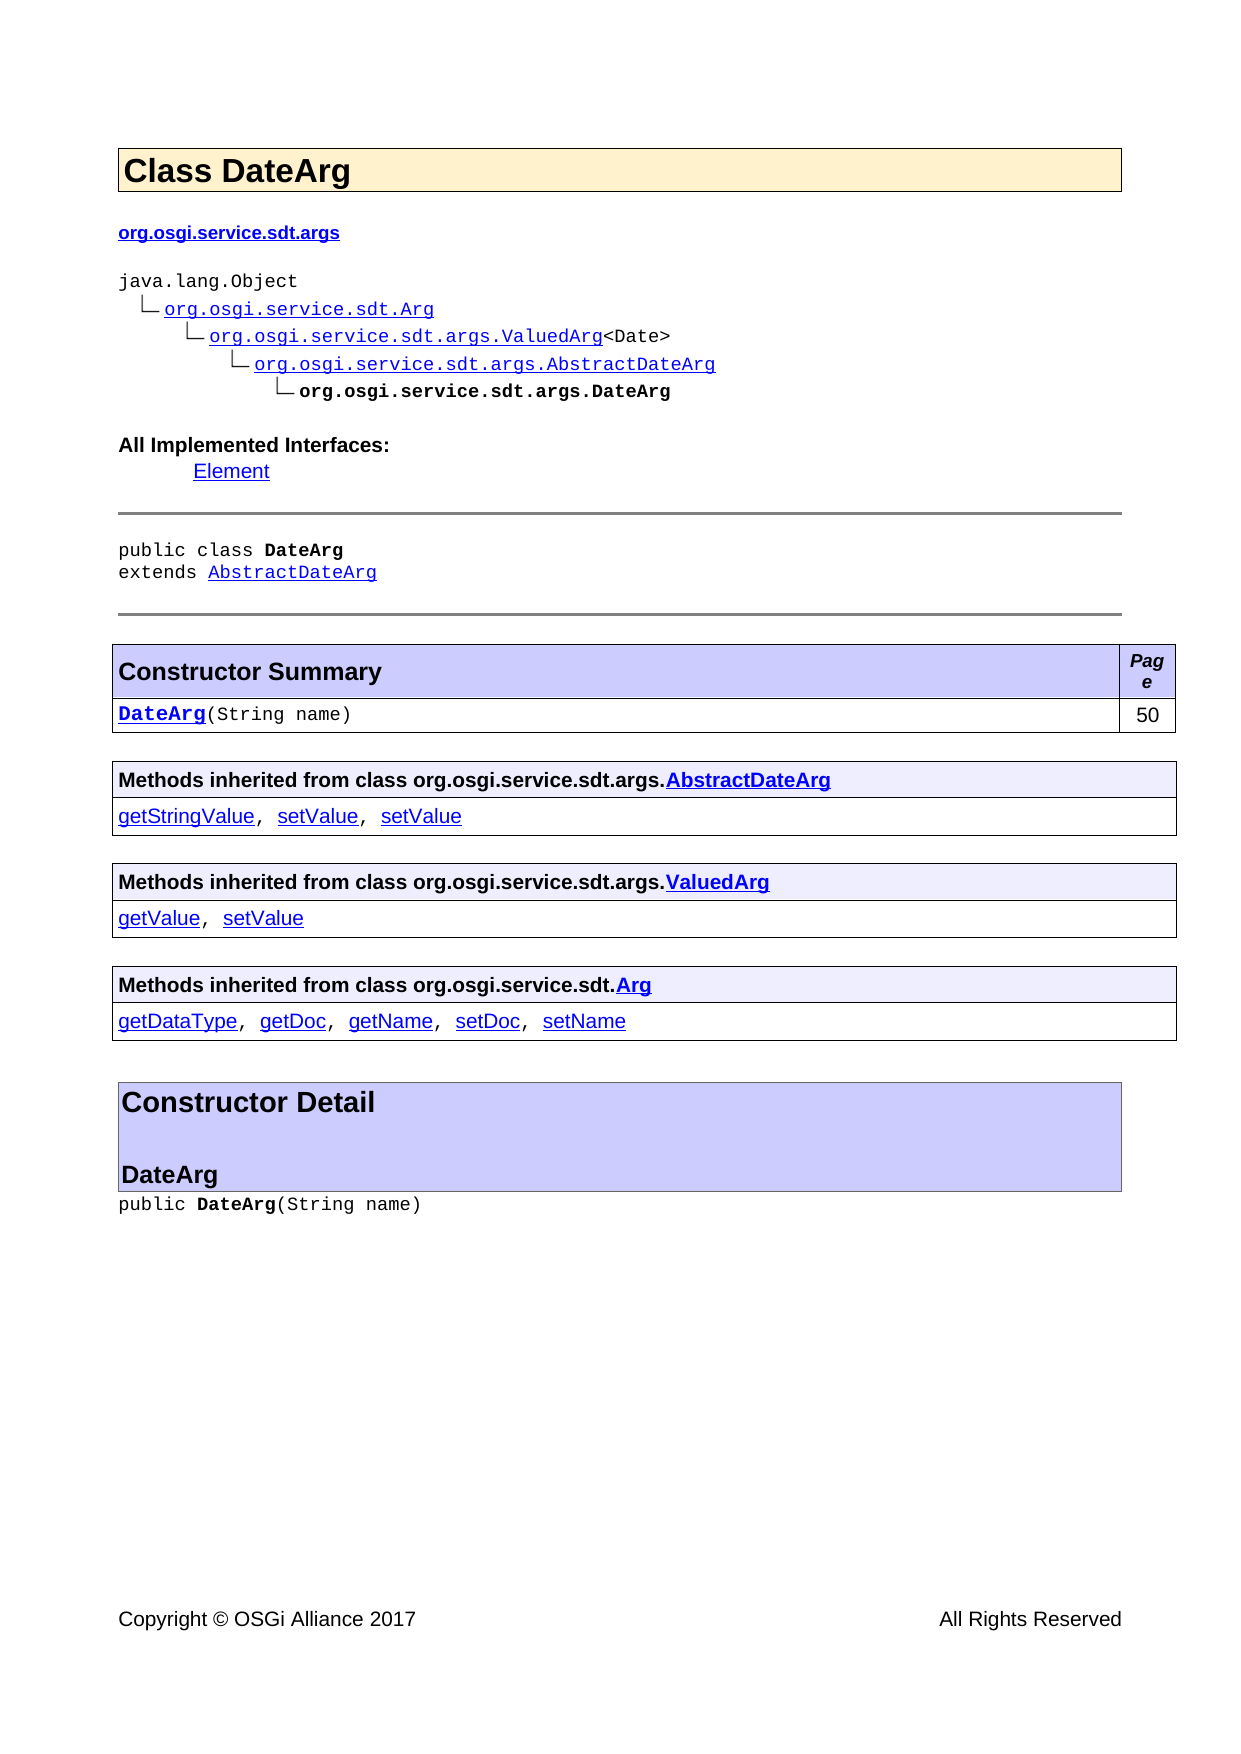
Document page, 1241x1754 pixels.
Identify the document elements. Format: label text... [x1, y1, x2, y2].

table_cell 50 [1120, 699, 1175, 732]
subtitle All Implemented Interfaces: [118, 433, 1122, 457]
text org.osgi.service.sdt.args.DateArg [118, 376, 1122, 403]
text org.osgi.service.sdt.args.ValuedArg<Date> [118, 321, 1122, 348]
picture [140, 293, 164, 316]
table_header Methods inherited from class org.osgi.service.sdt.args.ValuedArg [113, 864, 1176, 899]
picture [275, 376, 299, 398]
text org.osgi.service.sdt.args.AbstractDateArg [118, 348, 1122, 376]
table_header Methods inherited from class org.osgi.service.sdt.args.AbstractDateArg [113, 762, 1176, 797]
subtitle Class DateArg [119, 149, 1121, 191]
picture [230, 348, 254, 371]
picture [185, 321, 209, 343]
text extends AbstractDateArg [118, 562, 1122, 584]
text org.osgi.service.sdt.args [118, 221, 1122, 243]
table_header Methods inherited from class org.osgi.service.sdt.Arg [113, 967, 1176, 1002]
table_cell DateArg(String name) [113, 699, 1119, 732]
text org.osgi.service.sdt.Arg [118, 293, 1122, 321]
table_cell getValue, setValue [113, 901, 1176, 937]
table_header Constructor Summary [113, 645, 1119, 697]
table_header Page [1120, 645, 1175, 697]
table_cell getStringValue, setValue, setValue [113, 798, 1176, 834]
text java.lang.Object [118, 272, 1122, 293]
table_cell getDataType, getDoc, getName, setDoc, setName [113, 1003, 1176, 1039]
text public DateArg(String name) [118, 1194, 1122, 1216]
text Element [193, 459, 1122, 483]
text public class DateArg [118, 541, 1122, 562]
subtitle DateArg [119, 1157, 1121, 1191]
subtitle Constructor Detail [119, 1083, 1121, 1118]
